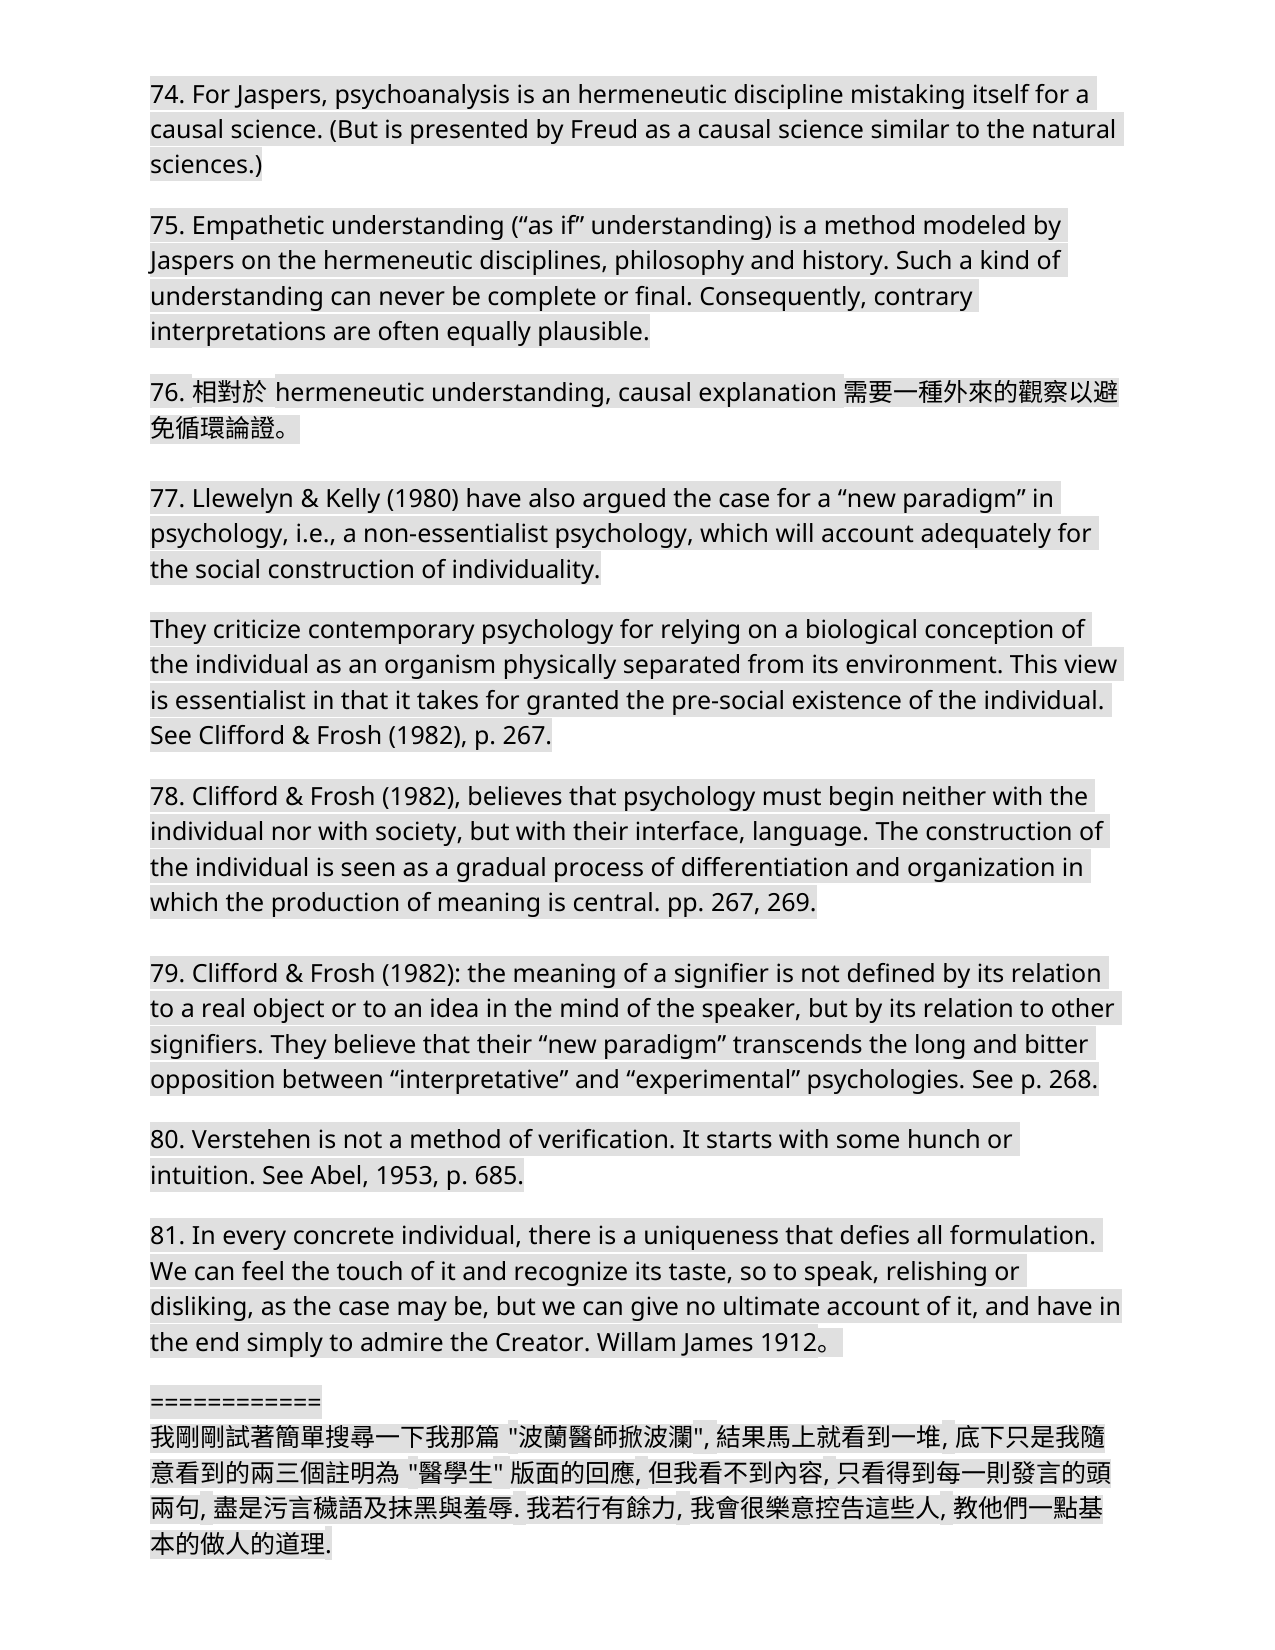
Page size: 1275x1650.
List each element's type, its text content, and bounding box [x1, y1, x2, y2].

text 75. Empathetic understanding (“as if” understanding) is a method modeled by Jaspers on the hermeneutic disciplines, philosophy and history. Such a kind of understanding can never be complete or final. Consequently, contrary interpretations are often equally plausible. [150, 206, 1125, 348]
text 76. 相對於 hermeneutic understanding, causal explanation 需要一種外來的觀察以避免循環論證。 77. Llewelyn & Kelly (1980) have also argued the case for a “new paradigm” in psychology, i.e., a non-essentialist psychology, which will account adequately for the social construction of individuality. [150, 373, 1125, 585]
text 80. Verstehen is not a method of verification. It starts with some hunch or intuition. See Abel, 1953, p. 685. [150, 1121, 1125, 1192]
text 81. In every concrete individual, there is a uniqueness that defies all formulation. We can feel the touch of it and recognize its taste, so to speak, relishing or disliking, as the case may be, but we can give no ultimate account of it, and have in the end simply to admire the Creator. Willam James 1912。 [150, 1217, 1125, 1358]
text 74. For Jaspers, psychoanalysis is an hermeneutic discipline mistaking itself for a causal science. (But is presented by Freud as a causal science similar to the natural sciences.) [150, 75, 1125, 181]
text They criticize contemporary psychology for relying on a biological conception of the individual as an organism physically separated from its environment. This view is essentialist in that it takes for granted the pre-social existence of the individual. See Clifford & Frosh (1982), p. 267. [150, 610, 1125, 752]
text ============ 我剛剛試著簡單搜尋一下我那篇 "波蘭醫師掀波瀾", 結果馬上就看到一堆, 底下只是我隨意看到的兩三個註明為 "醫學生" 版面的回應, 但我看不到內容, 只看得到每一則發言的頭兩句, 盡是污言穢語及抹黑與羞辱. 我若行有餘力, 我會很樂意控告這些人, 教他們一點基本的做人的道理. [150, 1383, 1125, 1560]
text 78. Clifford & Frosh (1982), believes that psychology must begin neither with the individual nor with society, but with their interface, language. The construction of the individual is seen as a gradual process of differentiation and organization in which the production of meaning is central. pp. 267, 269. 79. Clifford & Frosh (1982): the meaning of a signifier is not defined by its relation to a real object or to an idea in the mind of the speaker, but by its relation to other signifiers. They believe that their “new paradigm” transcends the long and bitter opposition between “interpretative” and “experimental” psychologies. See p. 268. [150, 777, 1125, 1096]
